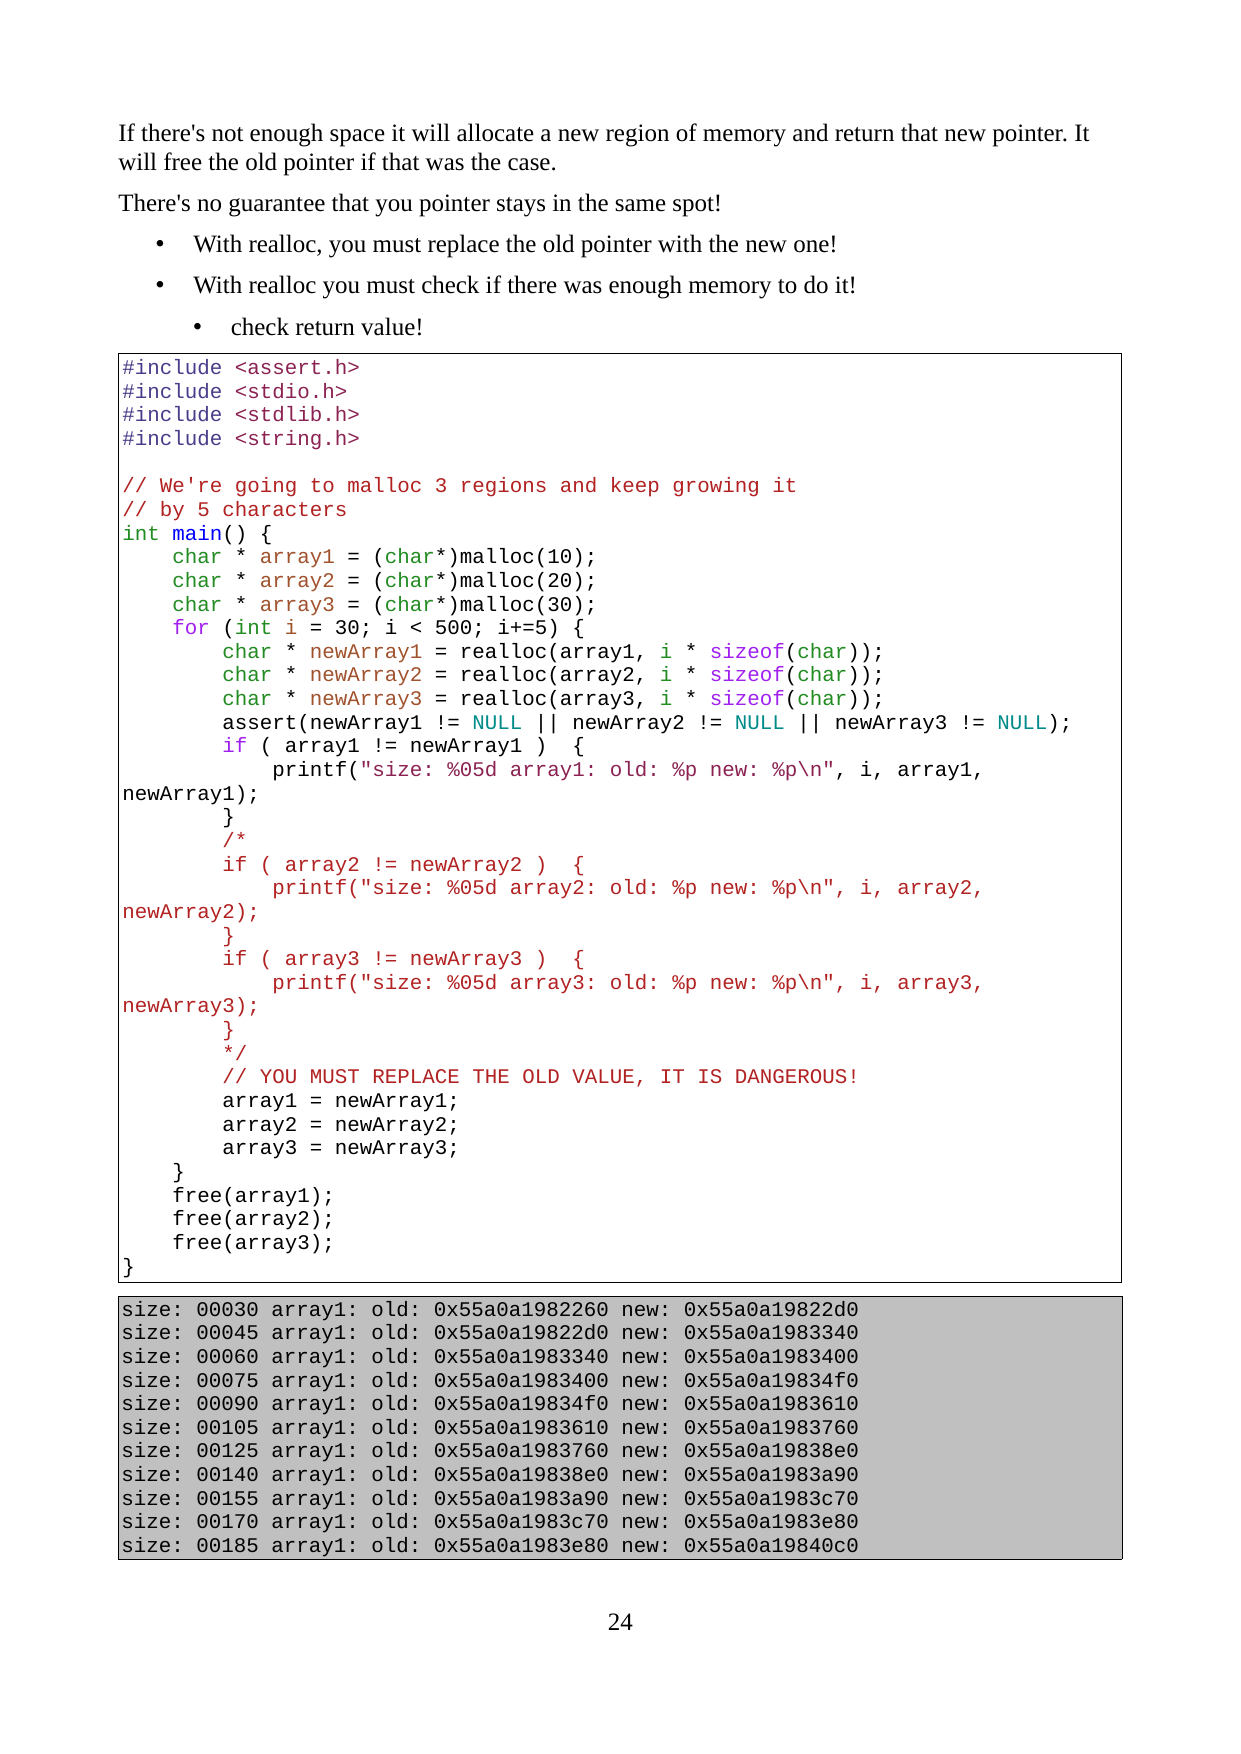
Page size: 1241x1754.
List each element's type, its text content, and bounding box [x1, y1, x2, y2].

text size: 00060 array1: old: 0x55a0a1983340 new: 0x55a0a1983400 [119, 1343, 1122, 1367]
text for (int i = 30; i < 500; i+=5) { [119, 613, 1121, 637]
text printf("size: %05d array2: old: %p new: %p\n", i, array2, newArray2); [119, 873, 1121, 921]
text // We're going to malloc 3 regions and keep growing it [119, 471, 1121, 495]
text #include <assert.h> [119, 354, 1121, 377]
text // YOU MUST REPLACE THE OLD VALUE, IT IS DANGEROUS! [119, 1062, 1121, 1086]
text assert(newArray1 != NULL || newArray2 != NULL || newArray3 != NULL); [119, 708, 1121, 731]
text size: 00030 array1: old: 0x55a0a1982260 new: 0x55a0a19822d0 [119, 1297, 1122, 1319]
text char * newArray2 = realloc(array2, i * sizeof(char)); [119, 661, 1121, 684]
text free(array2); [119, 1204, 1121, 1228]
text array3 = newArray3; [119, 1133, 1121, 1157]
text #include <stdlib.h> [119, 400, 1121, 424]
text free(array1); [119, 1181, 1121, 1204]
text There's no guarantee that you pointer stays in the same spot! [118, 188, 1122, 217]
text printf("size: %05d array1: old: %p new: %p\n", i, array1, newArray1); [119, 755, 1121, 802]
list With realloc you must check if there was enough memory to do it! [156, 271, 1122, 299]
text if ( array1 != newArray1 ) { [119, 731, 1121, 755]
list check return value! [193, 312, 1122, 341]
text #include <stdio.h> [119, 377, 1121, 400]
text size: 00045 array1: old: 0x55a0a19822d0 new: 0x55a0a1983340 [119, 1319, 1122, 1343]
text char * newArray3 = realloc(array3, i * sizeof(char)); [119, 684, 1121, 708]
text size: 00185 array1: old: 0x55a0a1983e80 new: 0x55a0a19840c0 [119, 1532, 1122, 1559]
text char * array1 = (char*)malloc(10); [119, 542, 1121, 566]
text array2 = newArray2; [119, 1110, 1121, 1133]
text // by 5 characters [119, 495, 1121, 519]
text size: 00155 array1: old: 0x55a0a1983a90 new: 0x55a0a1983c70 [119, 1485, 1122, 1508]
text /* [119, 826, 1121, 850]
text } [119, 1157, 1121, 1181]
text If there's not enough space it will allocate a new region of memory and return that new pointer. It will free the old pointer if that was the case. [118, 118, 1122, 176]
text free(array3); [119, 1228, 1121, 1252]
text } [119, 802, 1121, 826]
text int main() { [119, 519, 1121, 542]
text size: 00105 array1: old: 0x55a0a1983610 new: 0x55a0a1983760 [119, 1414, 1122, 1437]
text char * array2 = (char*)malloc(20); [119, 566, 1121, 589]
text size: 00125 array1: old: 0x55a0a1983760 new: 0x55a0a19838e0 [119, 1437, 1122, 1461]
text */ [119, 1039, 1121, 1062]
text size: 00075 array1: old: 0x55a0a1983400 new: 0x55a0a19834f0 [119, 1367, 1122, 1390]
text array1 = newArray1; [119, 1086, 1121, 1110]
text size: 00140 array1: old: 0x55a0a19838e0 new: 0x55a0a1983a90 [119, 1461, 1122, 1485]
text char * newArray1 = realloc(array1, i * sizeof(char)); [119, 637, 1121, 661]
text printf("size: %05d array3: old: %p new: %p\n", i, array3, newArray3); [119, 968, 1121, 1015]
list With realloc, you must replace the old pointer with the new one! [156, 229, 1122, 258]
text size: 00170 array1: old: 0x55a0a1983c70 new: 0x55a0a1983e80 [119, 1508, 1122, 1532]
text #include <string.h> [119, 424, 1121, 448]
text } [119, 921, 1121, 944]
text size: 00090 array1: old: 0x55a0a19834f0 new: 0x55a0a1983610 [119, 1390, 1122, 1414]
text char * array3 = (char*)malloc(30); [119, 589, 1121, 613]
text } [119, 1252, 1121, 1282]
text if ( array3 != newArray3 ) { [119, 944, 1121, 968]
text } [119, 1015, 1121, 1039]
text if ( array2 != newArray2 ) { [119, 850, 1121, 873]
